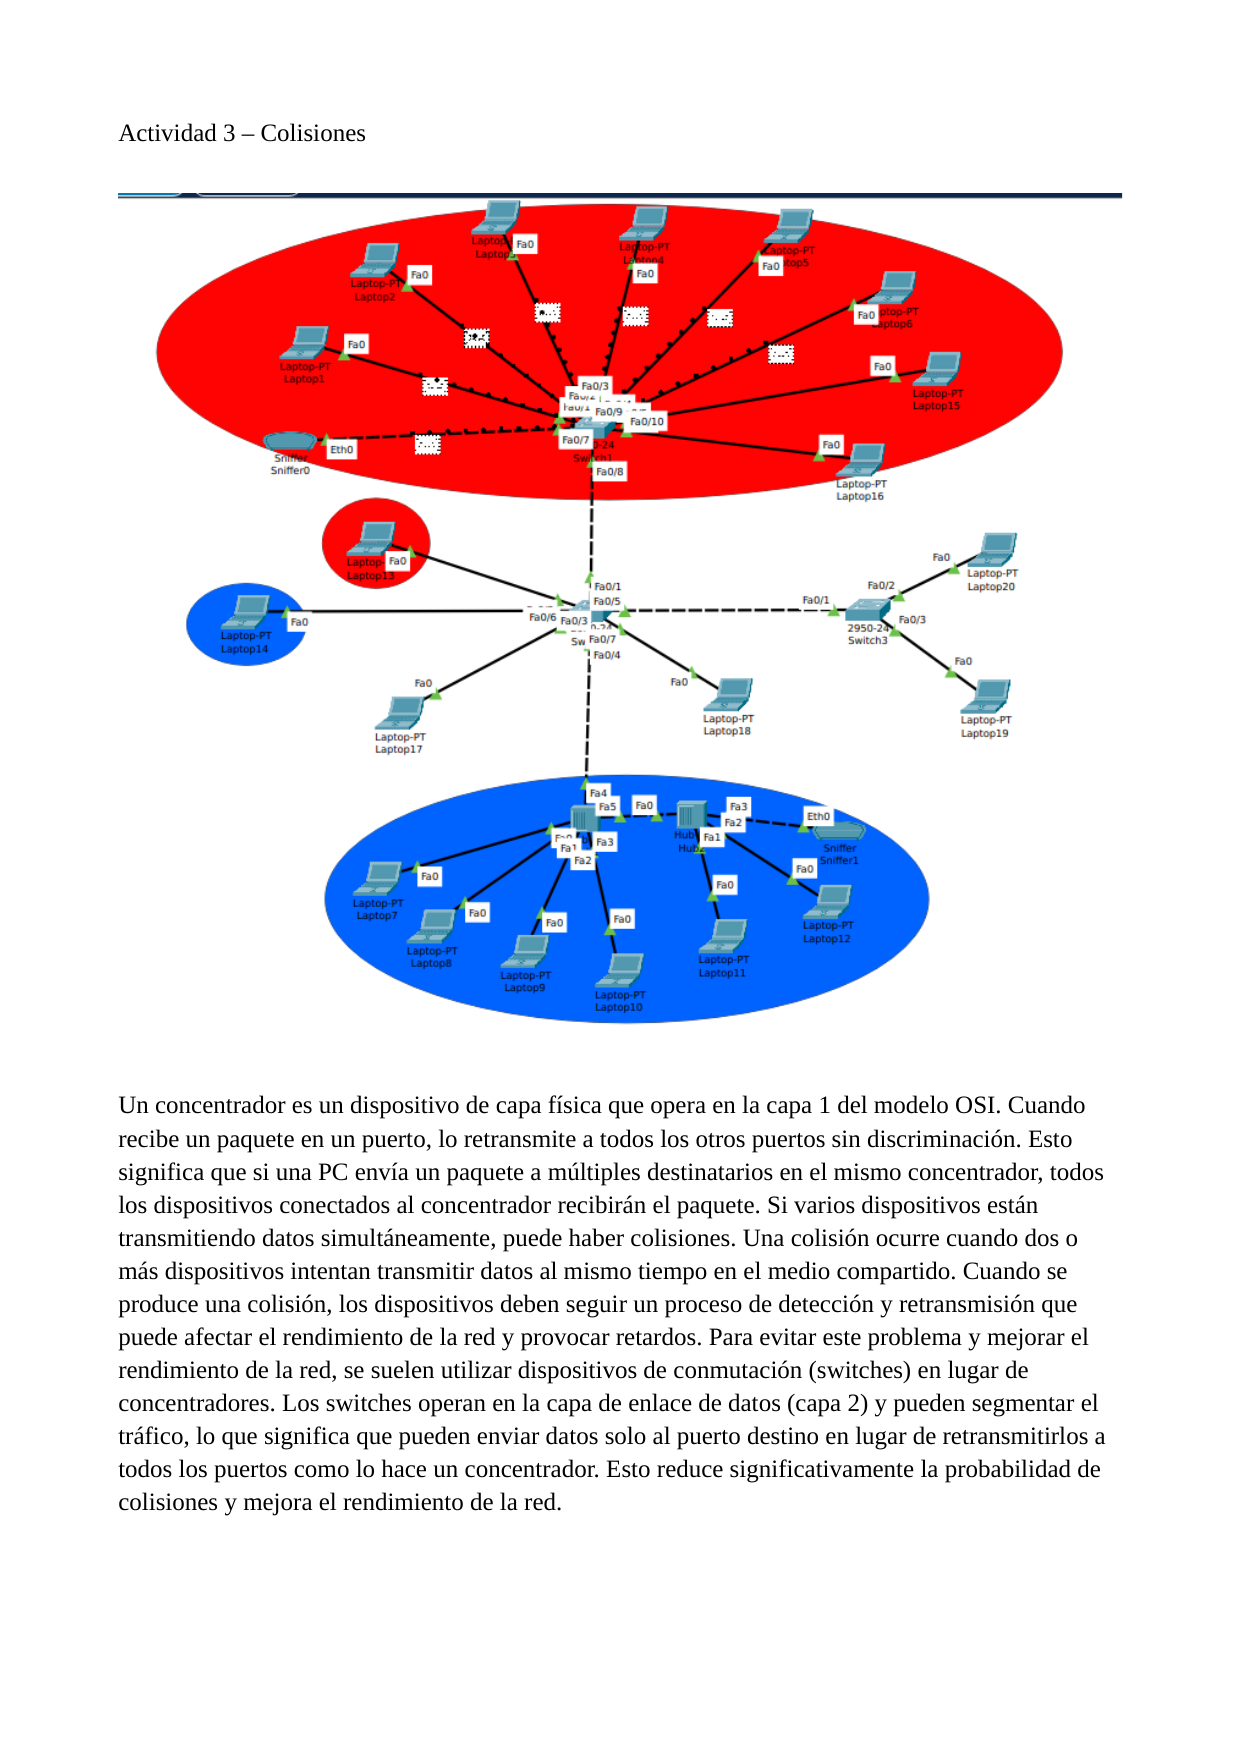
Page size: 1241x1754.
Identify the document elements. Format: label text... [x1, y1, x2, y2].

text Un concentrador es un dispositivo de capa física que opera en la capa 1 del modelo OSI. Cuando recibe un paquete en un puerto, lo retransmite a todos los otros puertos sin discriminación. Esto significa que si una PC envía un paquete a múltiples destinatarios en el mismo concentrador, todos los dispositivos conectados al concentrador recibirán el paquete. Si varios dispositivos están transmitiendo datos simultáneamente, puede haber colisiones. Una colisión ocurre cuando dos o más dispositivos intentan transmitir datos al mismo tiempo en el medio compartido. Cuando se produce una colisión, los dispositivos deben seguir un proceso de detección y retransmisión que puede afectar el rendimiento de la red y provocar retardos. Para evitar este problema y mejorar el rendimiento de la red, se suelen utilizar dispositivos de conmutación (switches) en lugar de concentradores. Los switches operan en la capa de enlace de datos (capa 2) y pueden segmentar el tráfico, lo que significa que pueden enviar datos solo al puerto destino en lugar de retransmitirlos a todos los puertos como lo hace un concentrador. Esto reduce significativamente la probabilidad de colisiones y mejora el rendimiento de la red. [118, 1091, 1122, 1516]
picture [118, 193, 1123, 1039]
text Actividad 3 – Colisiones [118, 118, 1122, 147]
